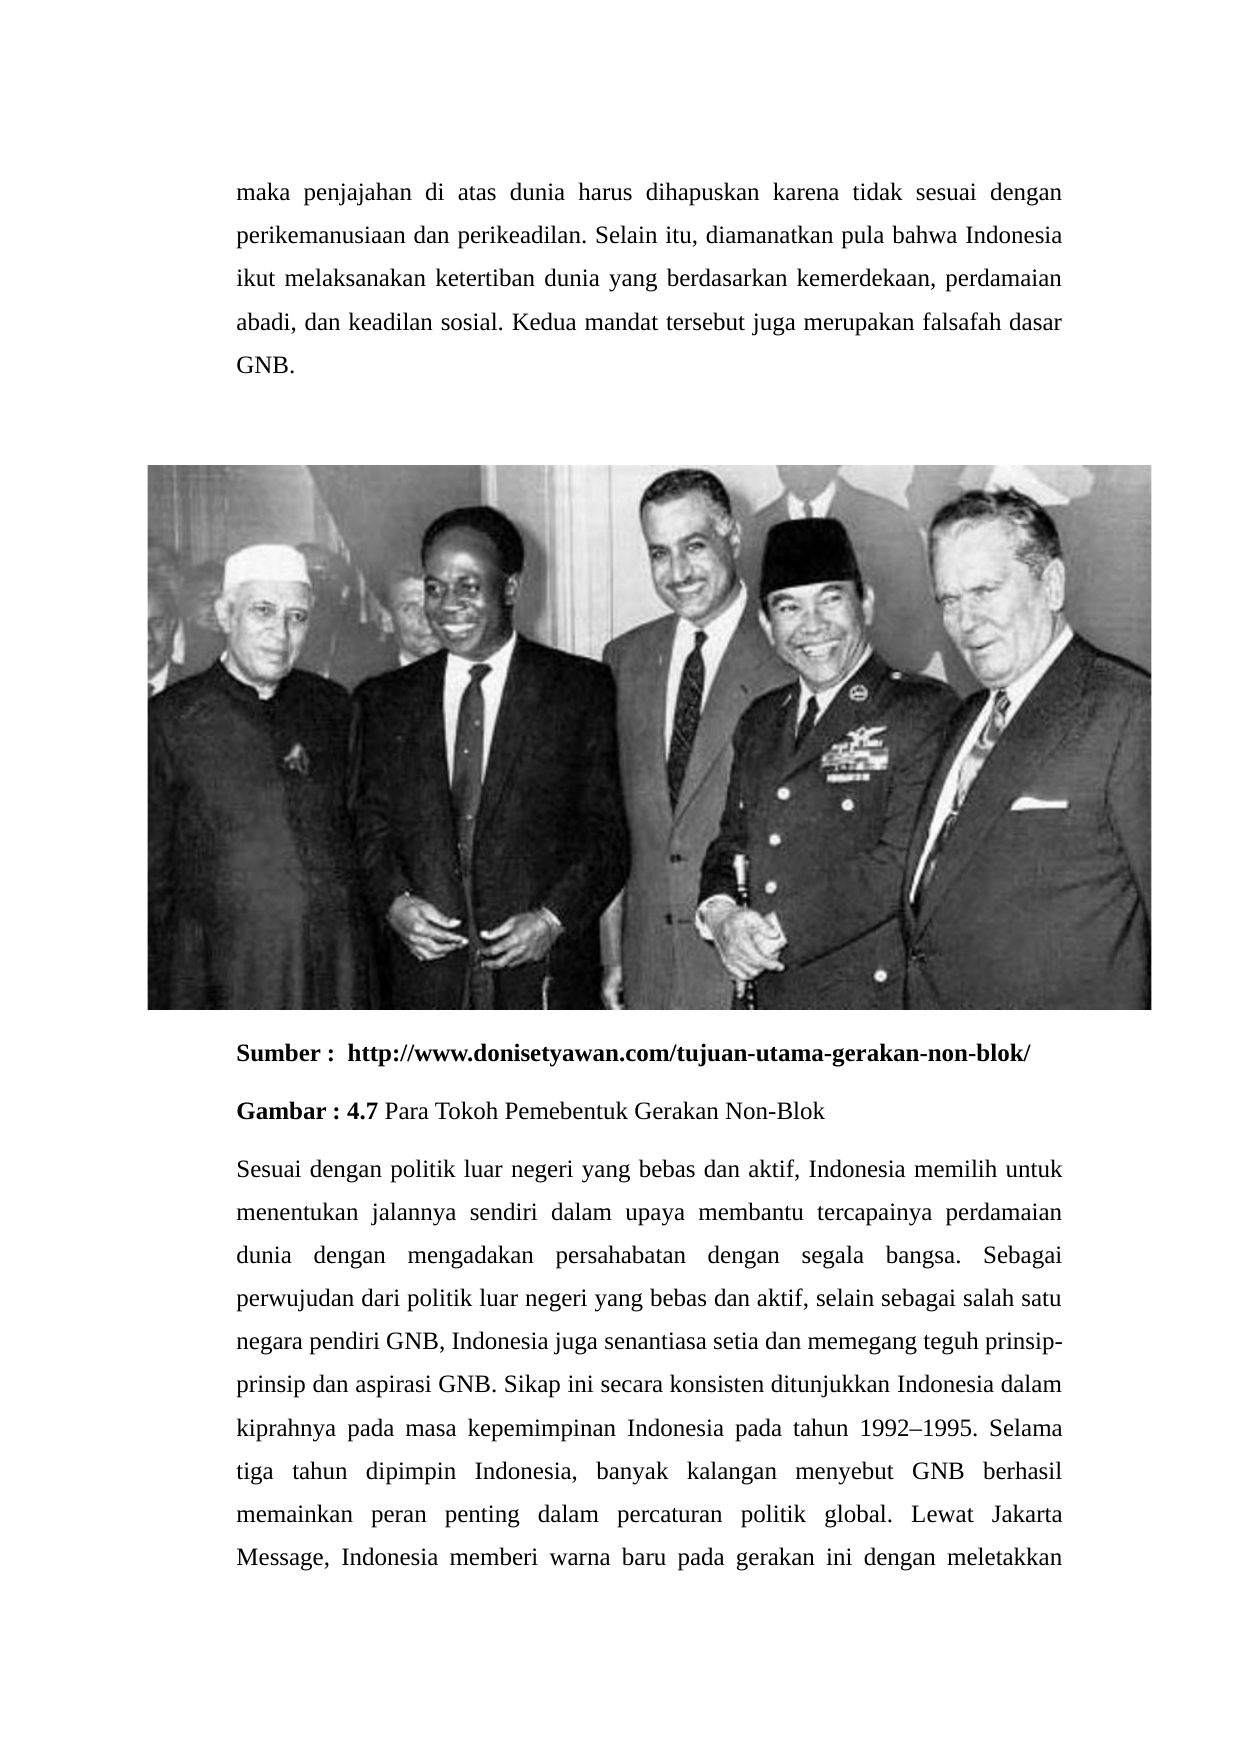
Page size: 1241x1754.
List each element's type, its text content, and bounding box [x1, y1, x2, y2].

text maka penjajahan di atas dunia harus dihapuskan karena tidak sesuai dengan perikemanusiaan dan perikeadilan. Selain itu, diamanatkan pula bahwa Indonesia ikut melaksanakan ketertiban dunia yang berdasarkan kemerdekaan, perdamaian abadi, dan keadilan sosial. Kedua mandat tersebut juga merupakan falsafah dasar GNB. [236, 177, 1063, 378]
text Sesuai dengan politik luar negeri yang bebas dan aktif, Indonesia memilih untuk menentukan jalannya sendiri dalam upaya membantu tercapainya perdamaian dunia dengan mengadakan persahabatan dengan segala bangsa. Sebagai perwujudan dari politik luar negeri yang bebas dan aktif, selain sebagai salah satu negara pendiri GNB, Indonesia juga senantiasa setia dan memegang teguh prinsip-prinsip dan aspirasi GNB. Sikap ini secara konsisten ditunjukkan Indonesia dalam kiprahnya pada masa kepemimpinan Indonesia pada tahun 1992–1995. Selama tiga tahun dipimpin Indonesia, banyak kalangan menyebut GNB berhasil memainkan peran penting dalam percaturan politik global. Lewat Jakarta Message, Indonesia memberi warna baru pada gerakan ini dengan meletakkan [236, 1154, 1063, 1571]
text Gambar : 4.7 Para Tokoh Pemebentuk Gerakan Non-Blok [236, 1096, 1063, 1125]
picture [147, 465, 1152, 1010]
text Sumber : http://www.donisetyawan.com/tujuan-utama-gerakan-non-blok/ [236, 1038, 1063, 1067]
